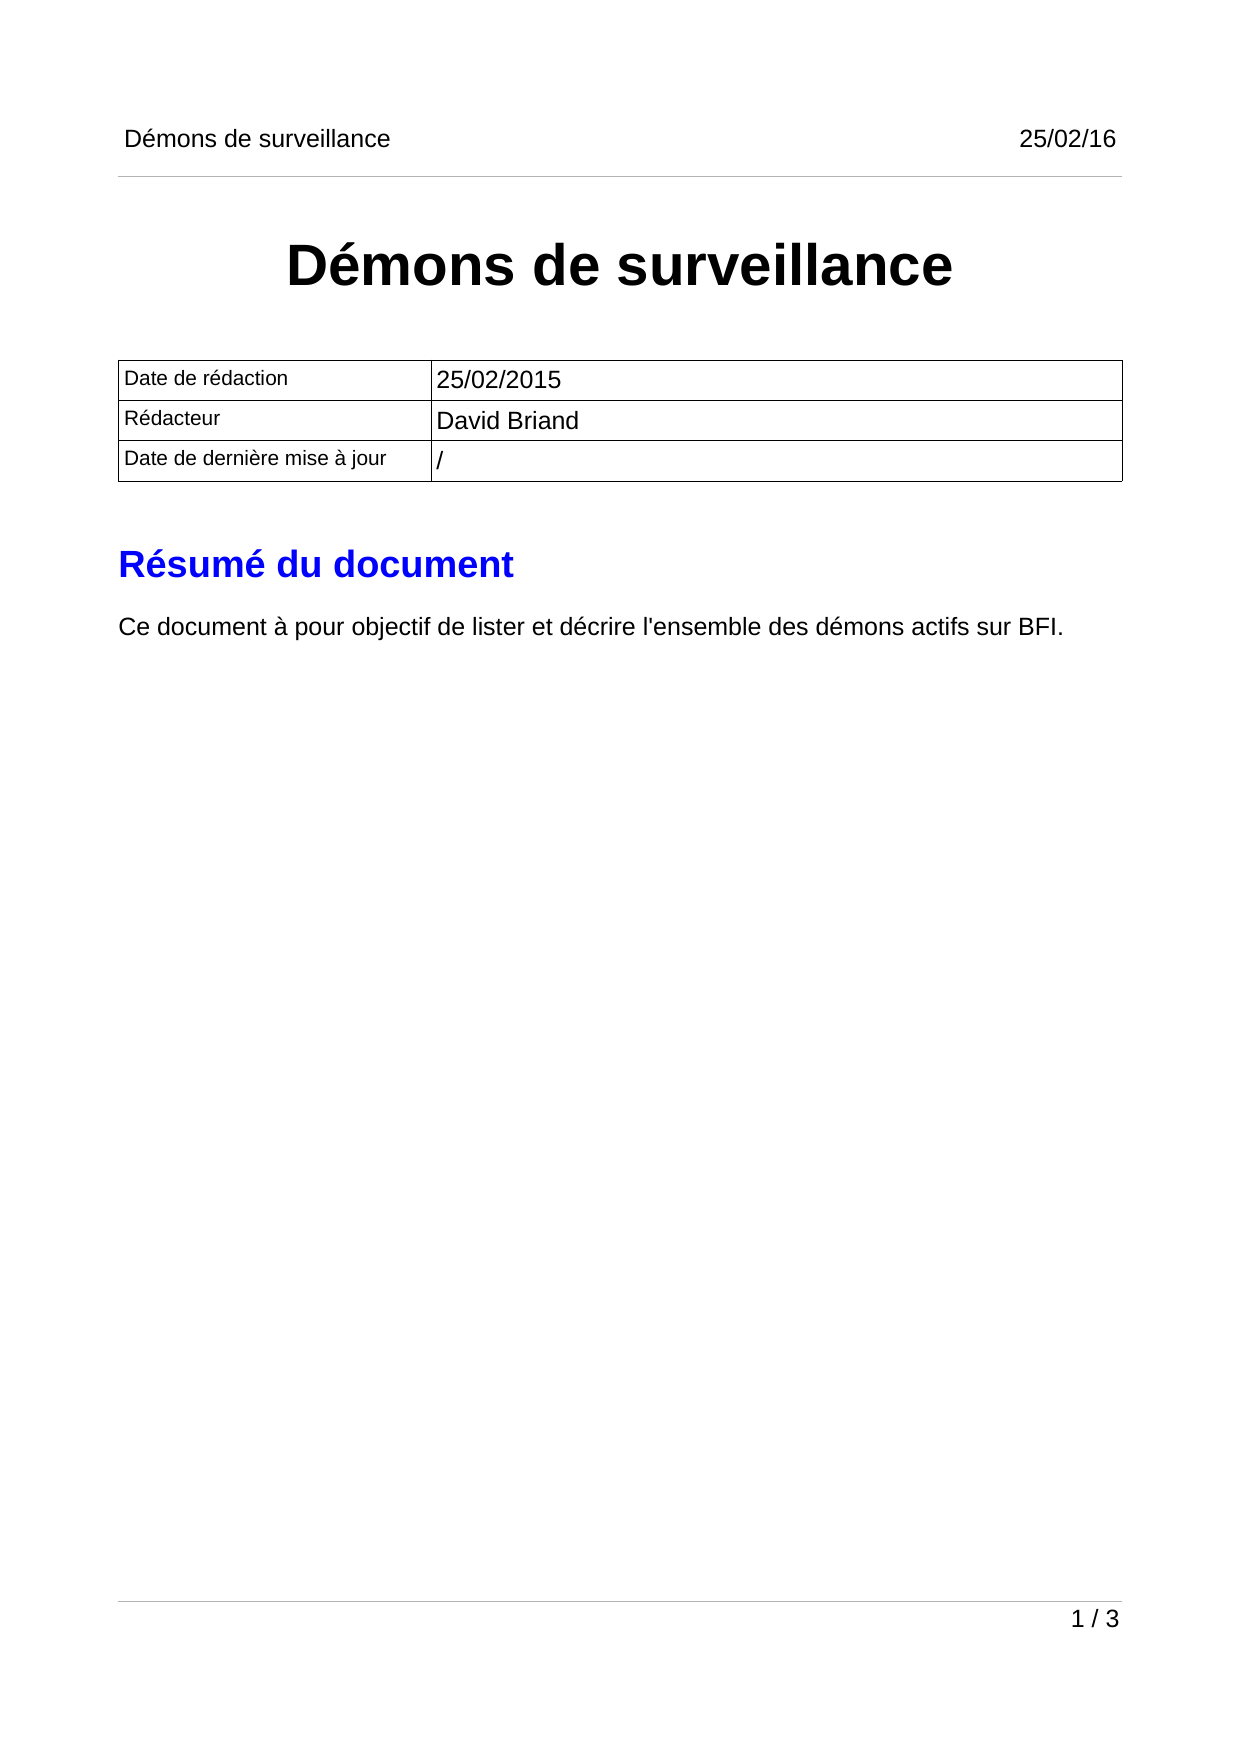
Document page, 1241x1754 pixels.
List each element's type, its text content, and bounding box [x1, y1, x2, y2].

subtitle Résumé du document [118, 541, 1122, 585]
table_header 25/02/2015 [432, 361, 1122, 400]
table_cell Rédacteur [119, 401, 431, 440]
title Démons de surveillance [118, 231, 1122, 298]
text Ce document à pour objectif de lister et décrire l'ensemble des démons actifs sur BFI. [118, 612, 1122, 640]
table_cell David Briand [432, 401, 1122, 440]
table_header Date de rédaction [119, 361, 431, 400]
table_cell / [432, 441, 1122, 481]
table_cell Date de dernière mise à jour [119, 441, 431, 481]
